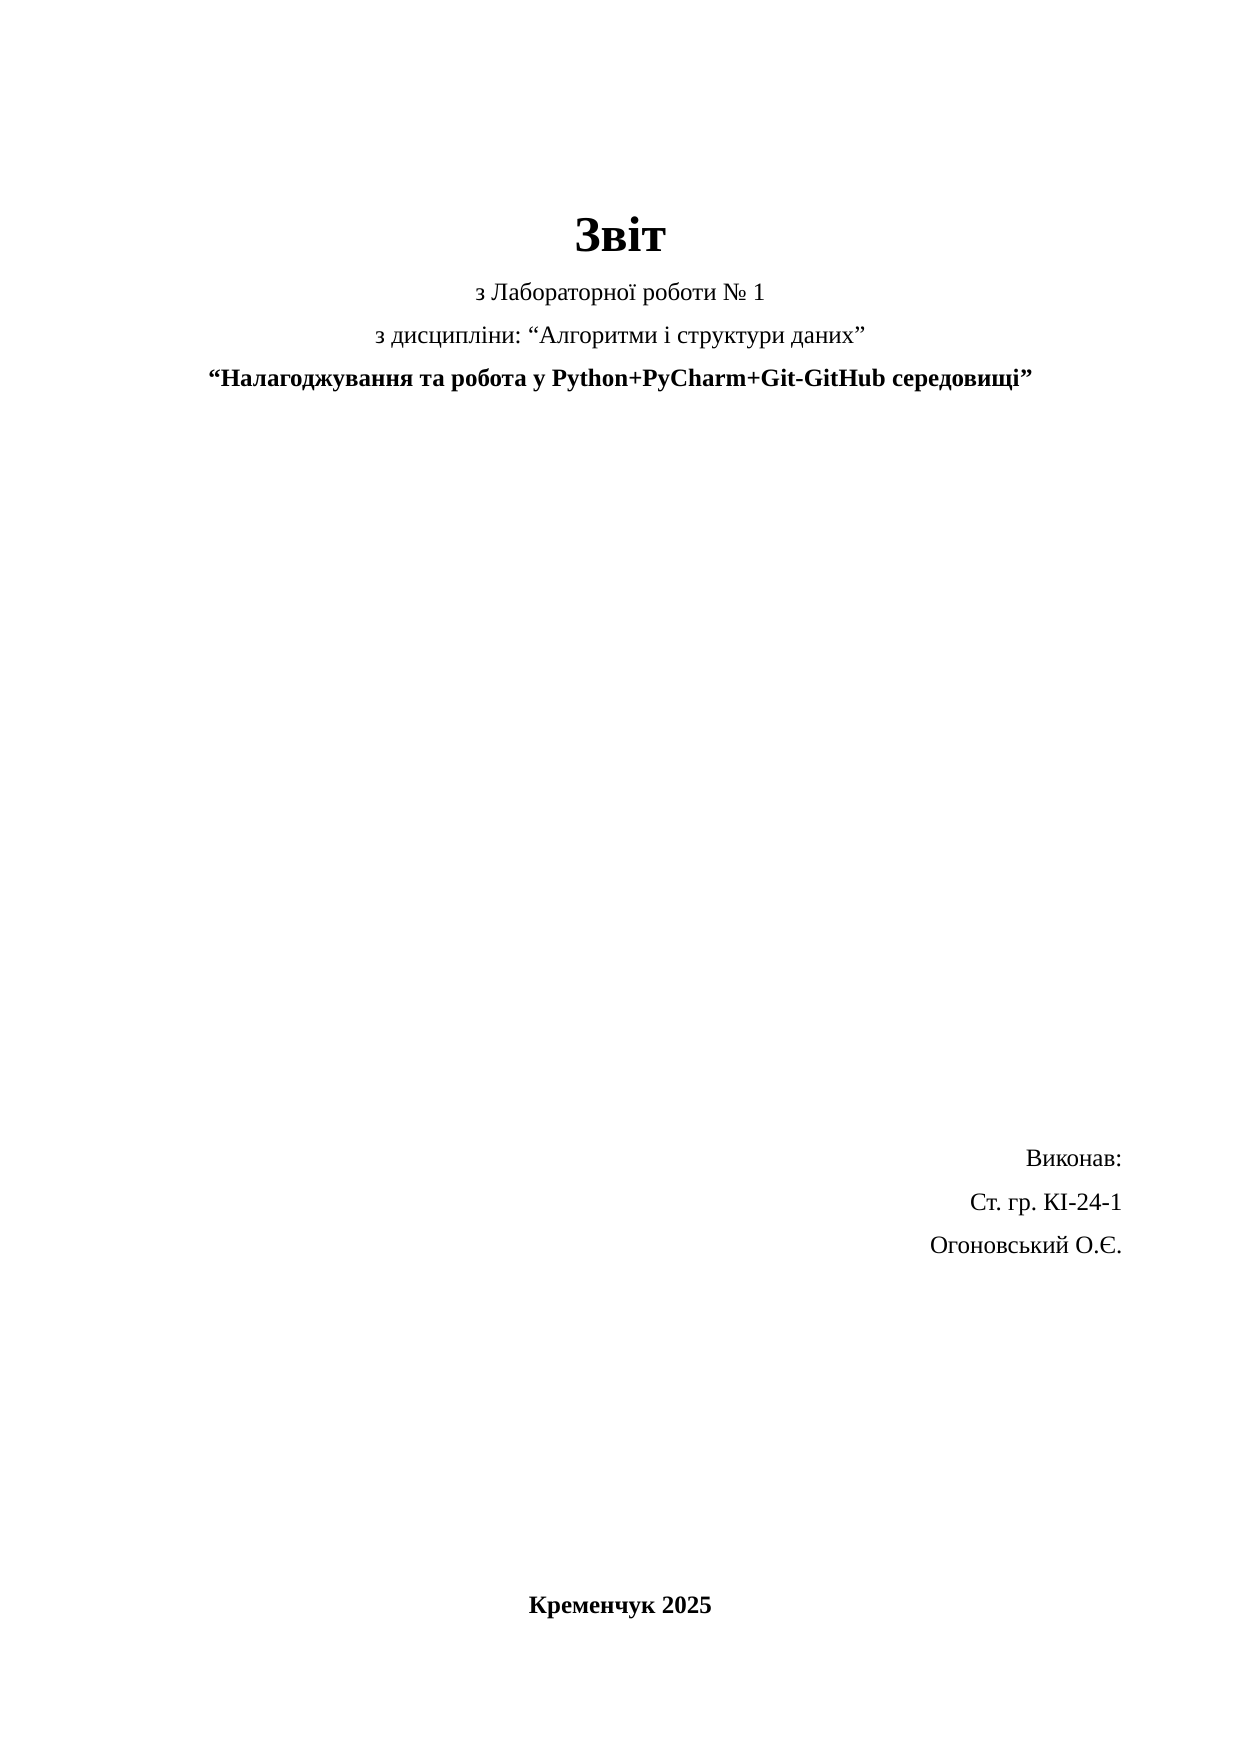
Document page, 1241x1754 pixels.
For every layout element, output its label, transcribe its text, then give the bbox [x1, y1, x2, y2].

text Звіт [118, 205, 1122, 262]
text з дисципліни: “Алгоритми і структури даних” [118, 320, 1122, 349]
text з Лабораторної роботи № 1 [118, 277, 1122, 306]
text Ст. гр. КІ-24-1 [118, 1187, 1122, 1216]
text Виконав: [118, 1143, 1122, 1172]
text Кременчук 2025 [118, 1590, 1122, 1618]
text Огоновський О.Є. [118, 1230, 1122, 1259]
text “Налагоджування та робота у Python+PyCharm+Git-GitHub середовищі” [118, 363, 1122, 392]
